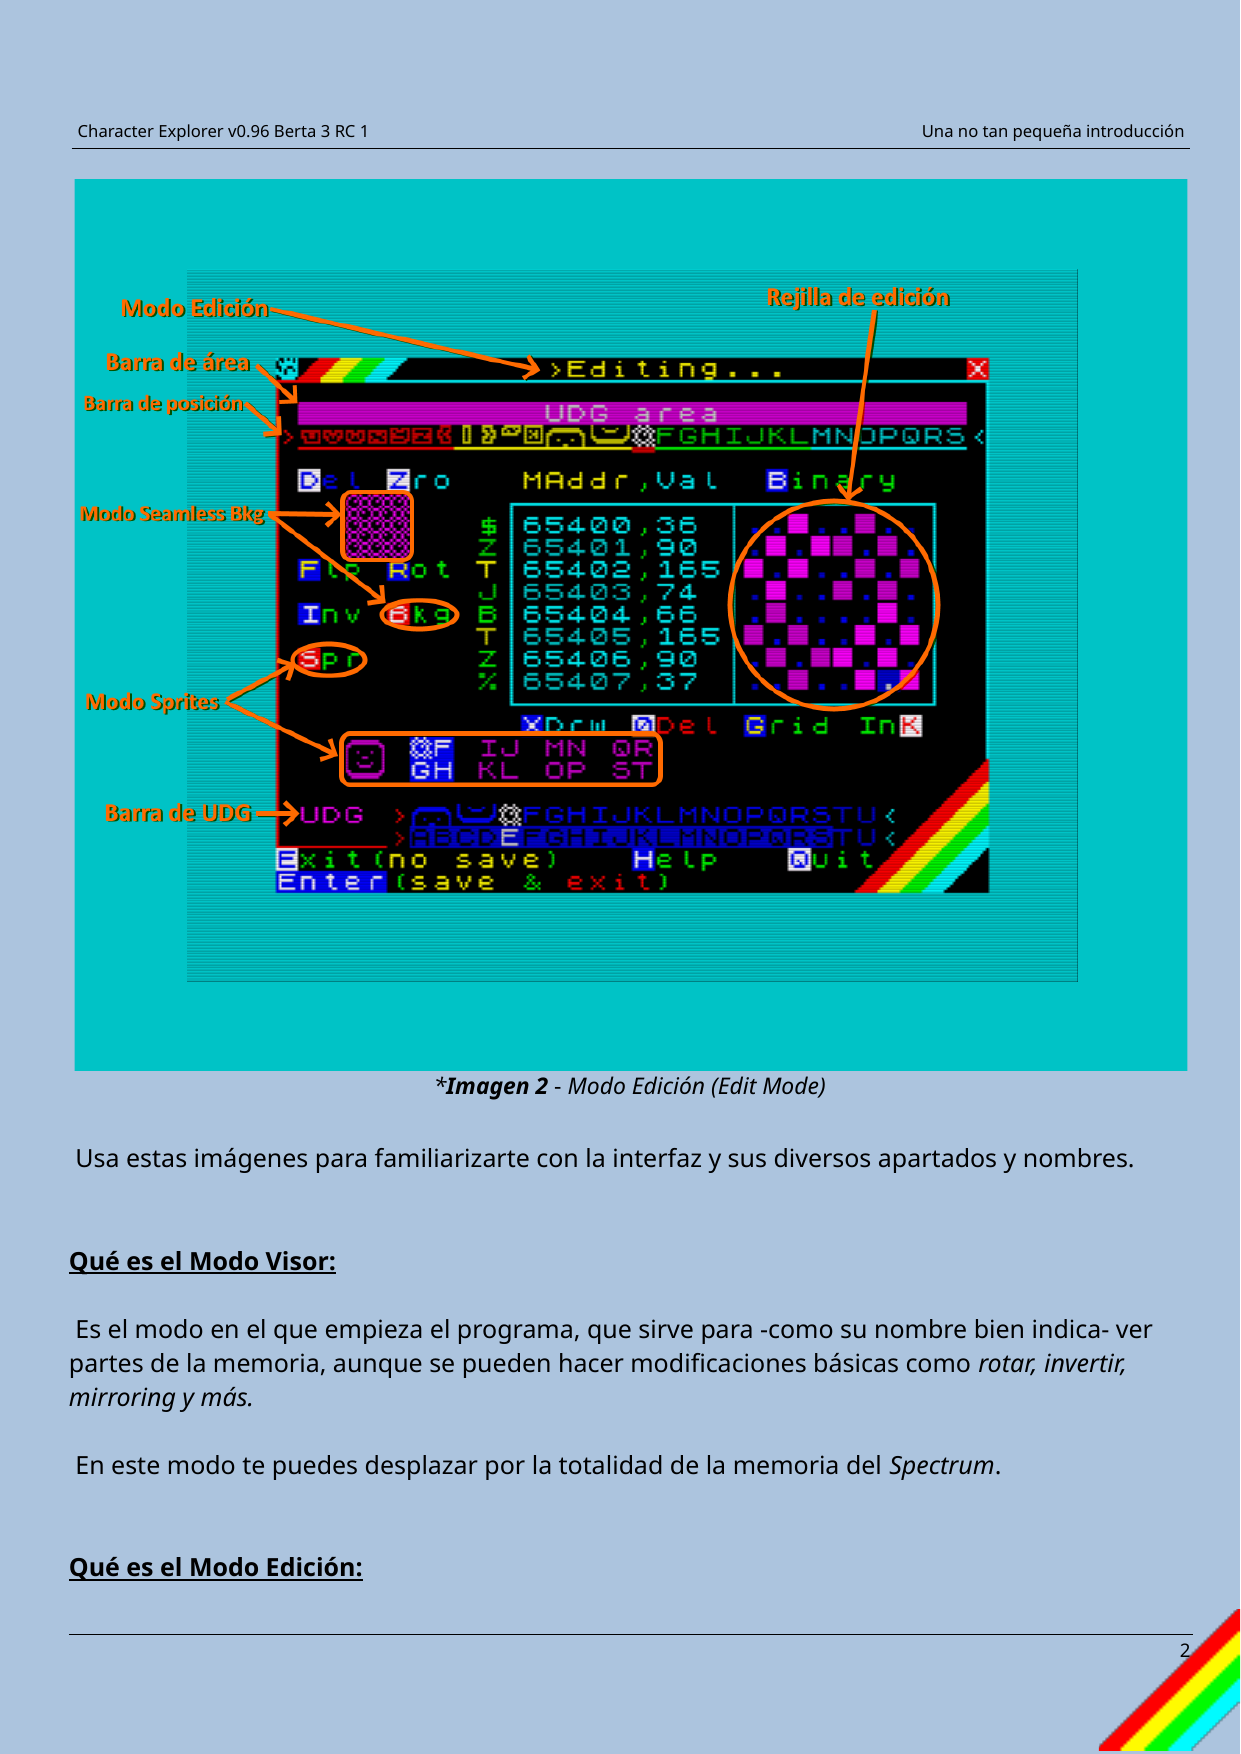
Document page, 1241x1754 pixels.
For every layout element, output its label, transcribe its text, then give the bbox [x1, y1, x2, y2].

text En este modo te puedes desplazar por la totalidad de la memoria del Spectrum. [69, 1448, 1193, 1482]
text Usa estas imágenes para familiarizarte con la interfaz y sus diversos apartados y nombres. [69, 1141, 1193, 1175]
picture [1098, 1609, 1241, 1751]
text Es el modo en el que empieza el programa, que sirve para -como su nombre bien indica- ver partes de la memoria, aunque se pueden hacer modificaciones básicas como rotar, invertir, mirroring y más. [69, 1311, 1193, 1414]
table_cell *Imagen 2 - Modo Edición (Edit Mode) [69, 174, 1193, 1107]
text Qué es el Modo Edición: [69, 1550, 1193, 1584]
text Qué es el Modo Visor: [69, 1243, 1193, 1277]
picture [74, 179, 1188, 1071]
